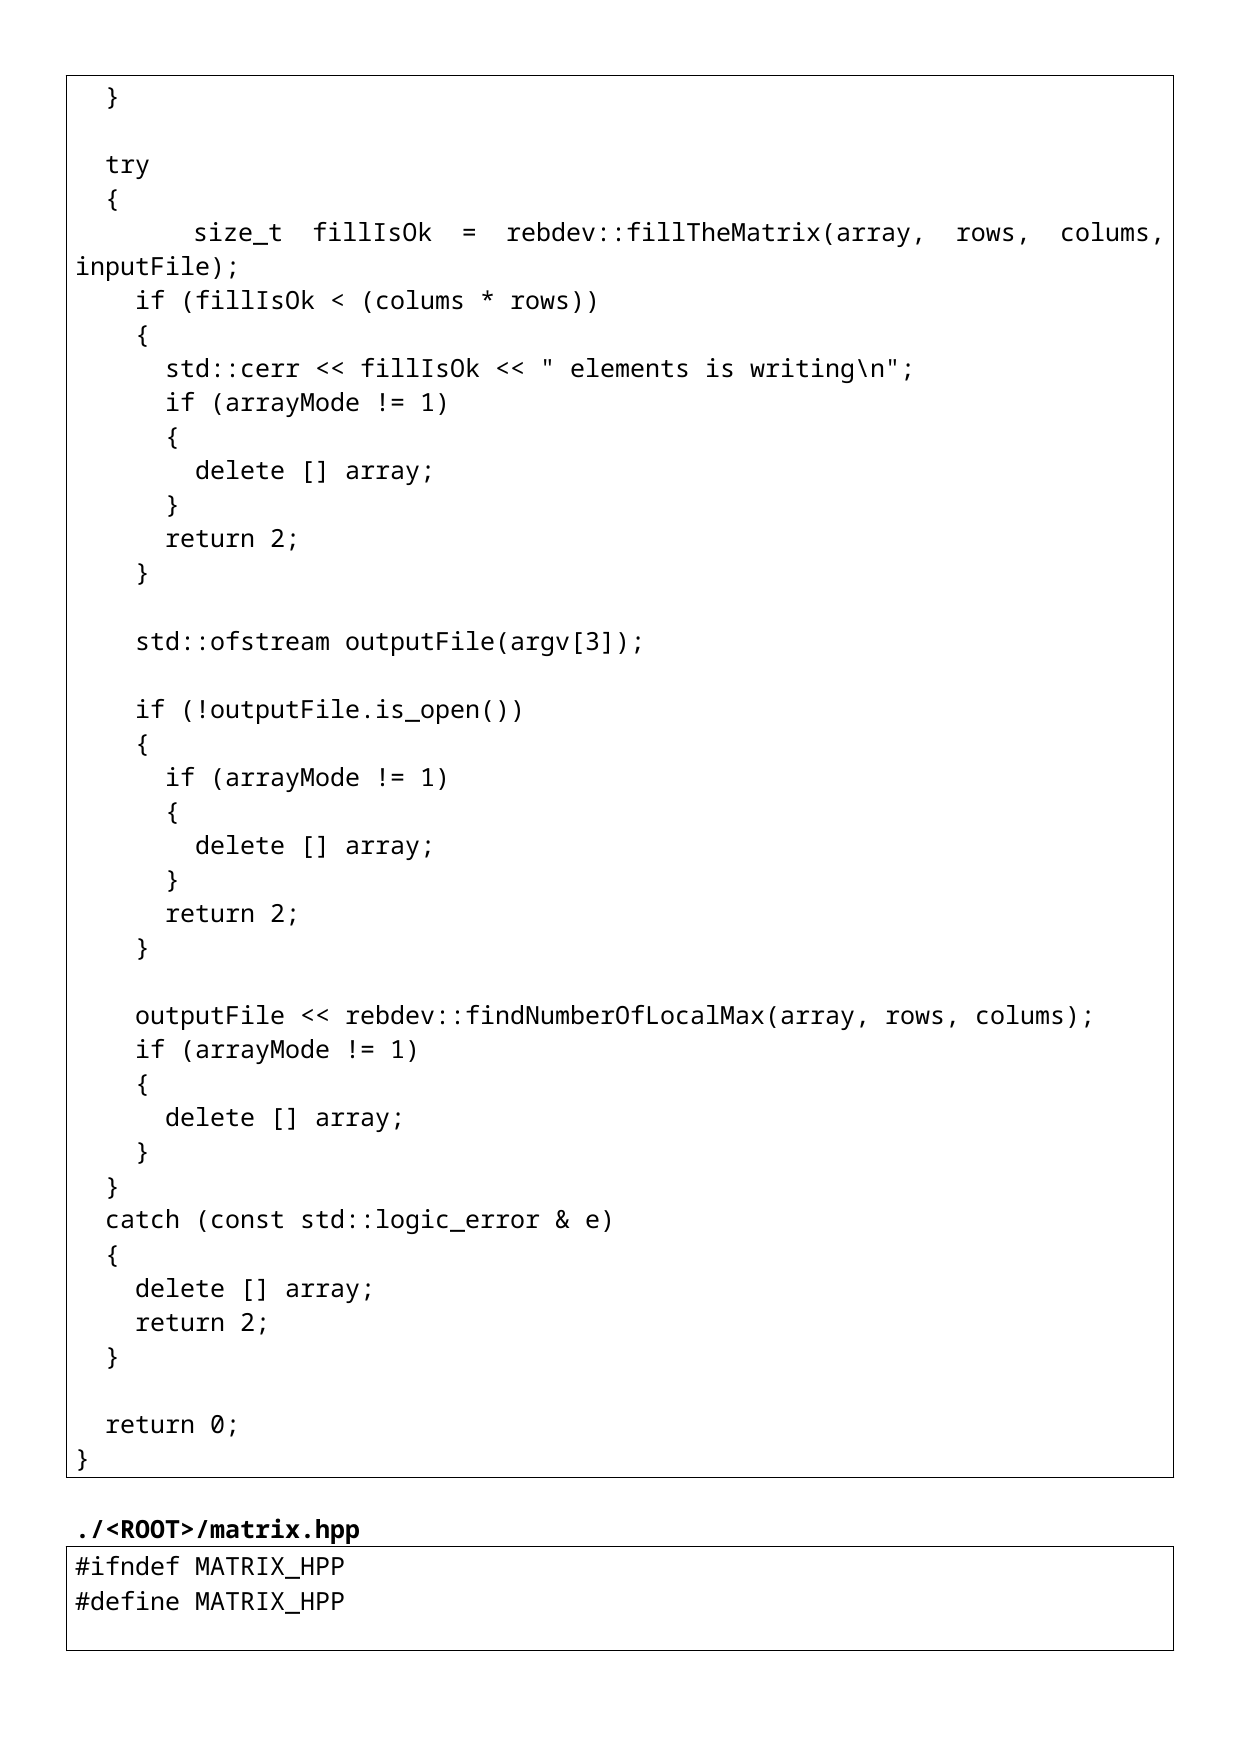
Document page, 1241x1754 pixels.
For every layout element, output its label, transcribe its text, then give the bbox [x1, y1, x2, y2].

text std::ofstream outputFile(argv[3]); [75, 623, 1165, 657]
text if (!outputFile.is_open()) [75, 691, 1165, 725]
text return 2; [75, 521, 1165, 555]
text outputFile << rebdev::findNumberOfLocalMax(array, rows, colums); [75, 998, 1165, 1032]
text } [75, 1338, 1165, 1372]
text { [75, 1236, 1165, 1270]
text if (fillIsOk < (colums * rows)) [75, 282, 1165, 317]
text { [75, 419, 1165, 453]
text if (arrayMode != 1) [75, 759, 1165, 793]
text { [75, 317, 1165, 351]
text return 0; [75, 1407, 1165, 1437]
text } [75, 487, 1165, 521]
text delete [] array; [75, 453, 1165, 487]
text #ifndef MATRIX_HPP [67, 1547, 1173, 1583]
text } [67, 76, 1173, 112]
text { [75, 725, 1165, 759]
text { [75, 793, 1165, 827]
text } [75, 1168, 1165, 1202]
text return 2; [75, 1304, 1165, 1338]
text size_t fillIsOk = rebdev::fillTheMatrix(array, rows, colums, inputFile); [75, 214, 1165, 282]
text { [75, 1066, 1165, 1100]
text std::cerr << fillIsOk << " elements is writing\n"; [75, 351, 1165, 385]
text try [75, 146, 1165, 180]
text } [75, 930, 1165, 964]
text ./<ROOT>/matrix.hpp [75, 1512, 1165, 1546]
text if (arrayMode != 1) [75, 385, 1165, 419]
text if (arrayMode != 1) [75, 1032, 1165, 1066]
text } [75, 1134, 1165, 1168]
text delete [] array; [75, 827, 1165, 862]
text } [75, 555, 1165, 589]
text } [75, 862, 1165, 896]
text return 2; [75, 896, 1165, 930]
text delete [] array; [75, 1270, 1165, 1304]
text } [67, 1437, 1173, 1477]
text delete [] array; [75, 1100, 1165, 1134]
text #define MATRIX_HPP [75, 1583, 1165, 1617]
text catch (const std::logic_error & e) [75, 1202, 1165, 1236]
text { [75, 180, 1165, 214]
